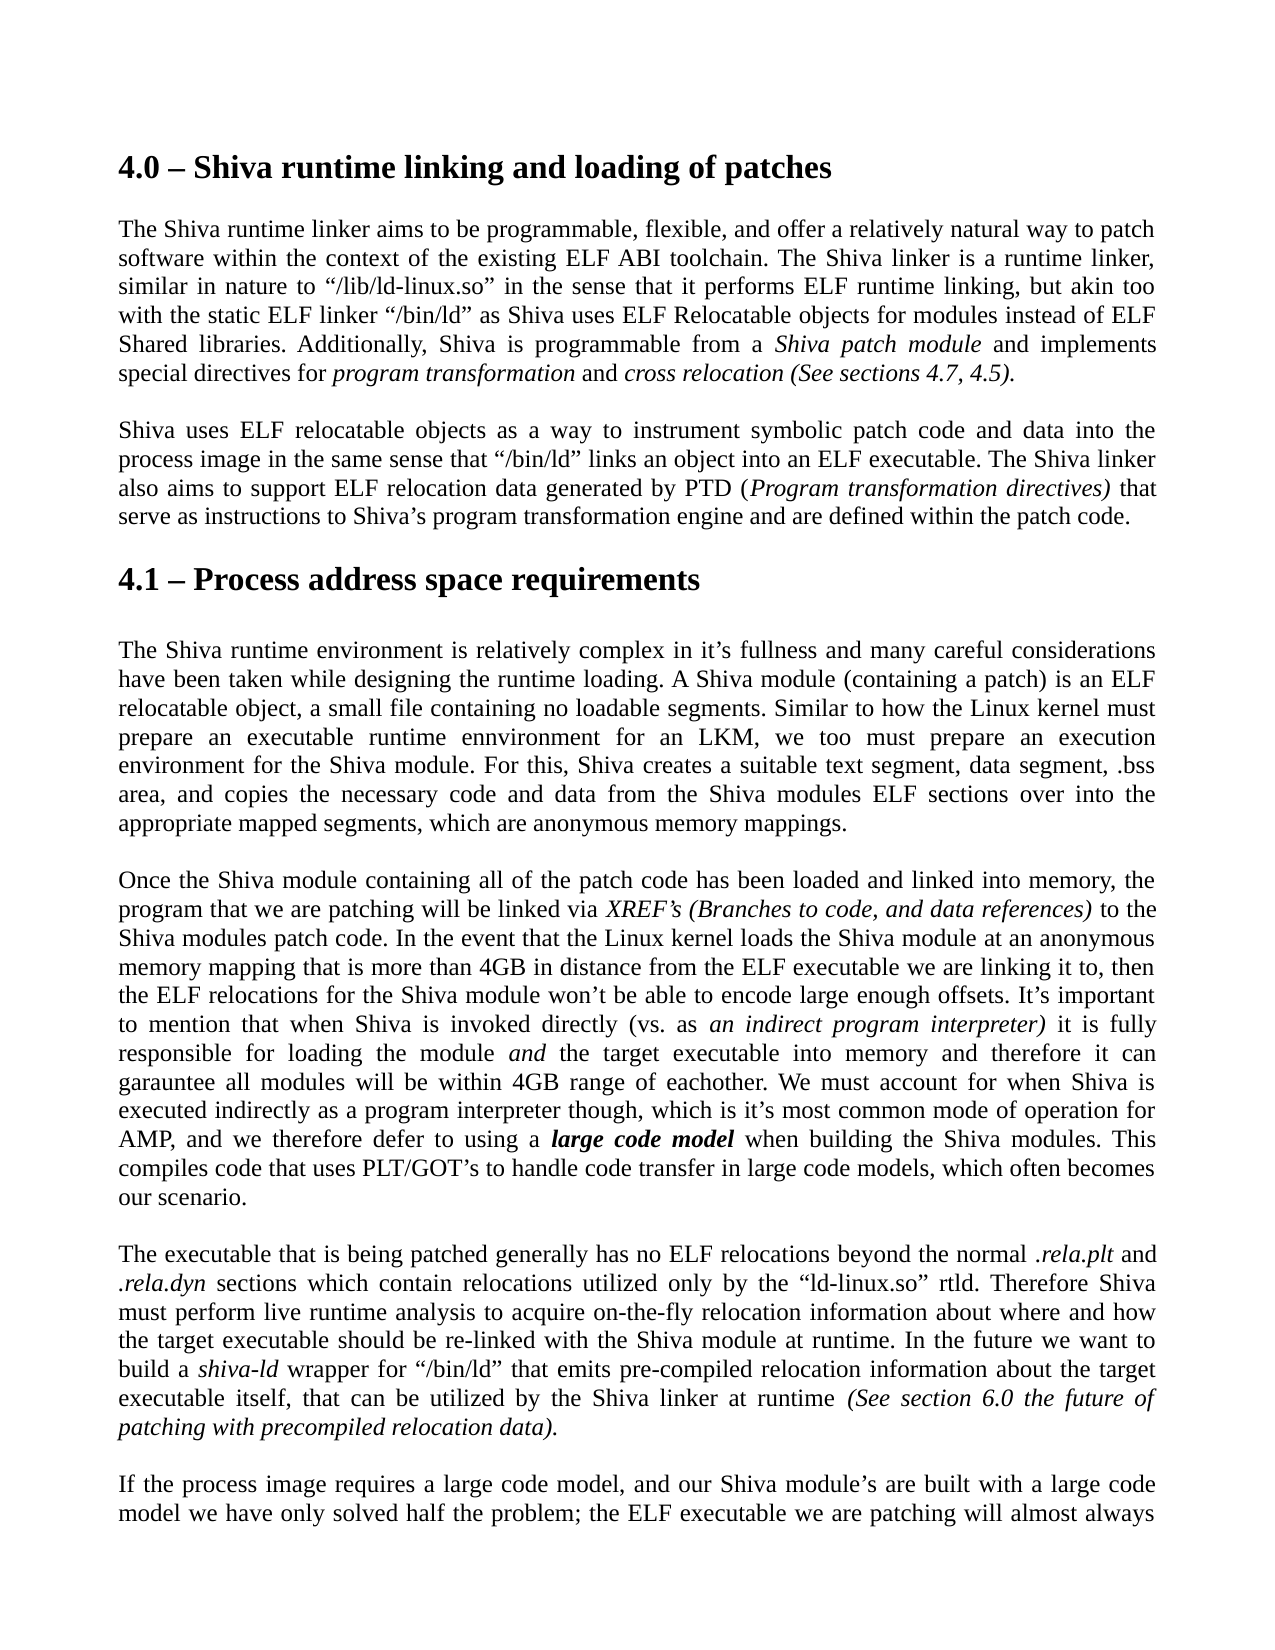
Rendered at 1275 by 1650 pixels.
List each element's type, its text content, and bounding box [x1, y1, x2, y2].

text Once the Shiva module containing all of the patch code has been loaded and linked into memory, the program that we are patching will be linked via XREF’s (Branches to code, and data references) to the Shiva modules patch code. In the event that the Linux kernel loads the Shiva module at an anonymous memory mapping that is more than 4GB in distance from the ELF executable we are linking it to, then the ELF relocations for the Shiva module won’t be able to encode large enough offsets. It’s important to mention that when Shiva is invoked directly (vs. as an indirect program interpreter) it is fully responsible for loading the module and the target executable into memory and therefore it can garauntee all modules will be within 4GB range of eachother. We must account for when Shiva is executed indirectly as a program interpreter though, which is it’s most common mode of operation for AMP, and we therefore defer to using a large code model when building the Shiva modules. This compiles code that uses PLT/GOT’s to handle code transfer in large code models, which often becomes our scenario. [118, 866, 1157, 1211]
text The executable that is being patched generally has no ELF relocations beyond the normal .rela.plt and .rela.dyn sections which contain relocations utilized only by the “ld-linux.so” rtld. Therefore Shiva must perform live runtime analysis to acquire on-the-fly relocation information about where and how the target executable should be re-linked with the Shiva module at runtime. In the future we want to build a shiva-ld wrapper for “/bin/ld” that emits pre-compiled relocation information about the target executable itself, that can be utilized by the Shiva linker at runtime (See section 6.0 the future of patching with precompiled relocation data). [118, 1239, 1157, 1441]
text 4.1 – Process address space requirements [118, 559, 1157, 597]
text The Shiva runtime environment is relatively complex in it’s fullness and many careful considerations have been taken while designing the runtime loading. A Shiva module (containing a patch) is an ELF relocatable object, a small file containing no loadable segments. Similar to how the Linux kernel must prepare an executable runtime ennvironment for an LKM, we too must prepare an execution environment for the Shiva module. For this, Shiva creates a suitable text segment, data segment, .bss area, and copies the necessary code and data from the Shiva modules ELF sections over into the appropriate mapped segments, which are anonymous memory mappings. [118, 636, 1157, 837]
text Shiva uses ELF relocatable objects as a way to instrument symbolic patch code and data into the process image in the same sense that “/bin/ld” links an object into an ELF executable. The Shiva linker also aims to support ELF relocation data generated by PTD (Program transformation directives) that serve as instructions to Shiva’s program transformation engine and are defined within the patch code. [118, 415, 1157, 530]
text 4.0 – Shiva runtime linking and loading of patches [118, 147, 1157, 185]
text If the process image requires a large code model, and our Shiva module’s are built with a large code model we have only solved half the problem; the ELF executable we are patching will almost always [118, 1469, 1157, 1527]
text The Shiva runtime linker aims to be programmable, flexible, and offer a relatively natural way to patch software within the context of the existing ELF ABI toolchain. The Shiva linker is a runtime linker, similar in nature to “/lib/ld-linux.so” in the sense that it performs ELF runtime linking, but akin too with the static ELF linker “/bin/ld” as Shiva uses ELF Relocatable objects for modules instead of ELF Shared libraries. Additionally, Shiva is programmable from a Shiva patch module and implements special directives for program transformation and cross relocation (See sections 4.7, 4.5). [118, 214, 1157, 386]
